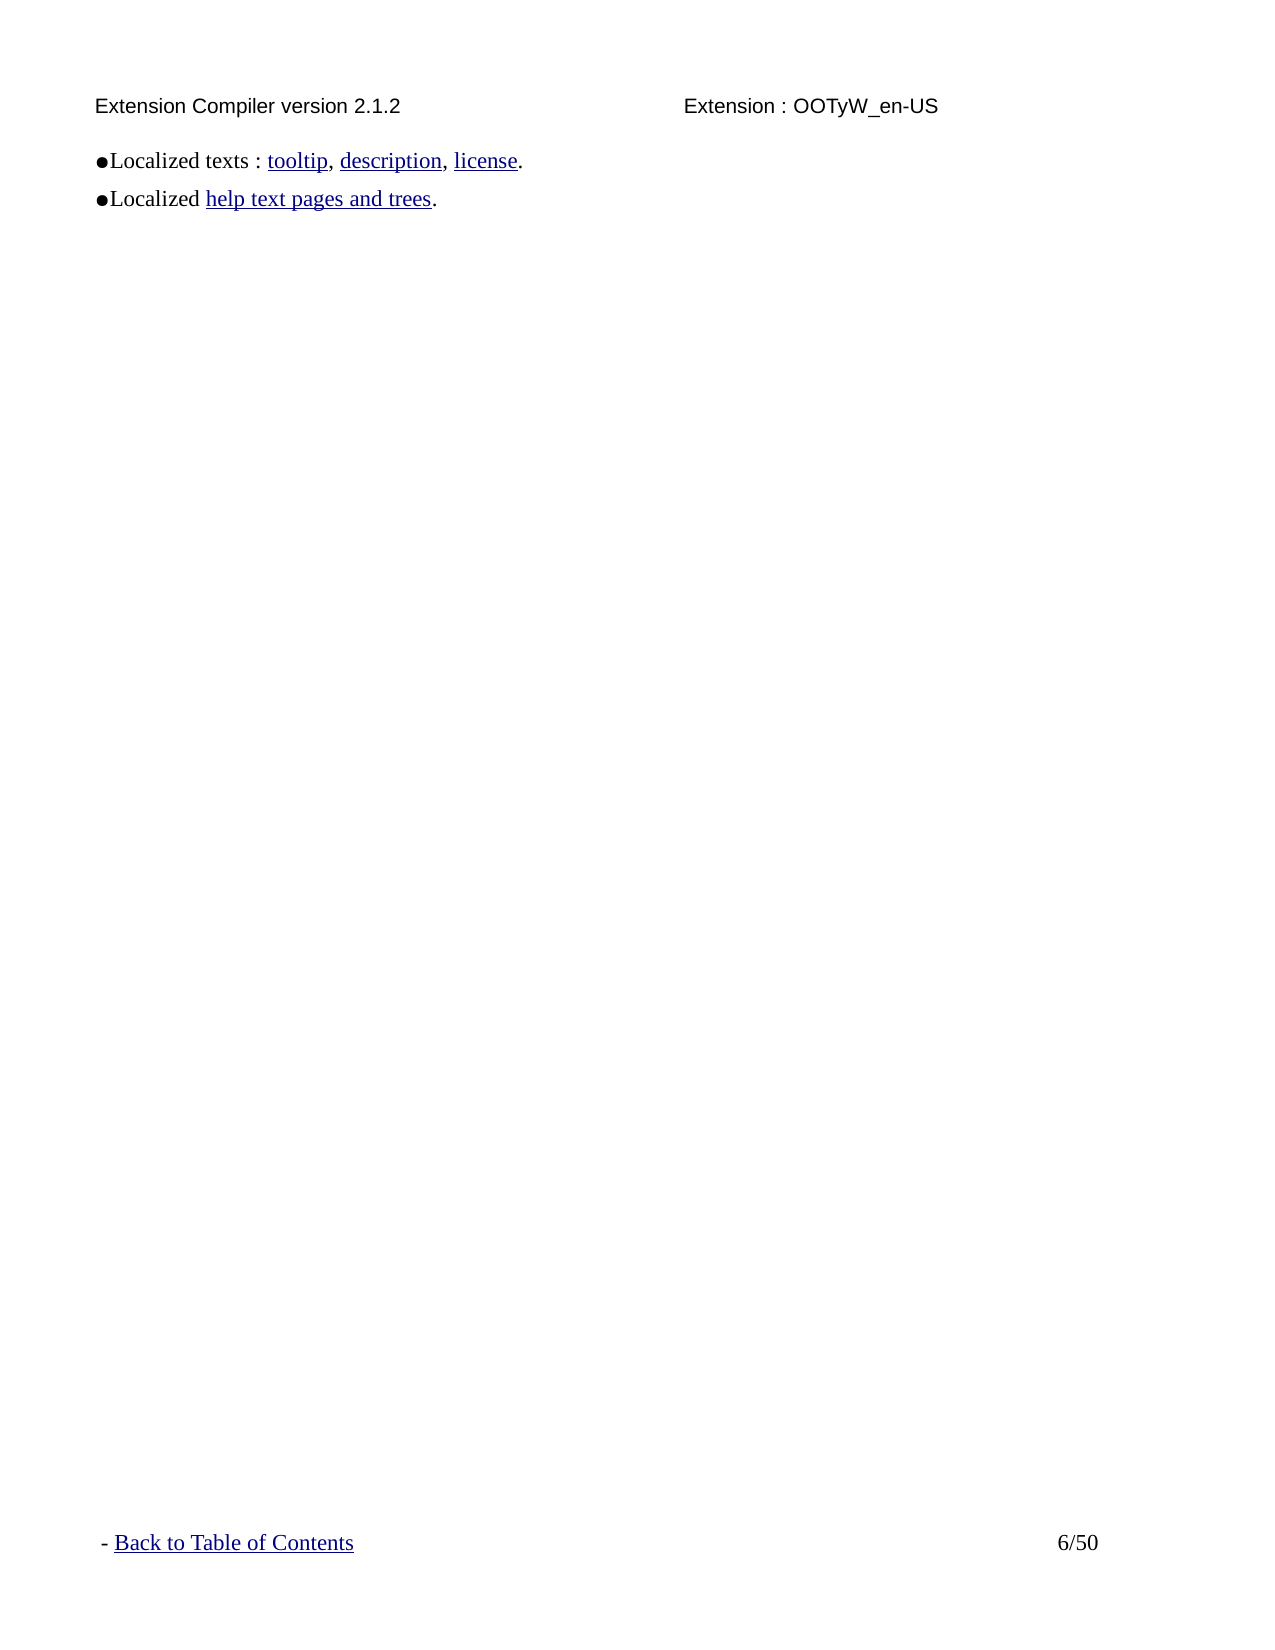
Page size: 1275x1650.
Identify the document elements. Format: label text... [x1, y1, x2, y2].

list Localized help text pages and trees. [94, 186, 1181, 211]
list Localized texts : tooltip, description, license. [94, 147, 1181, 173]
